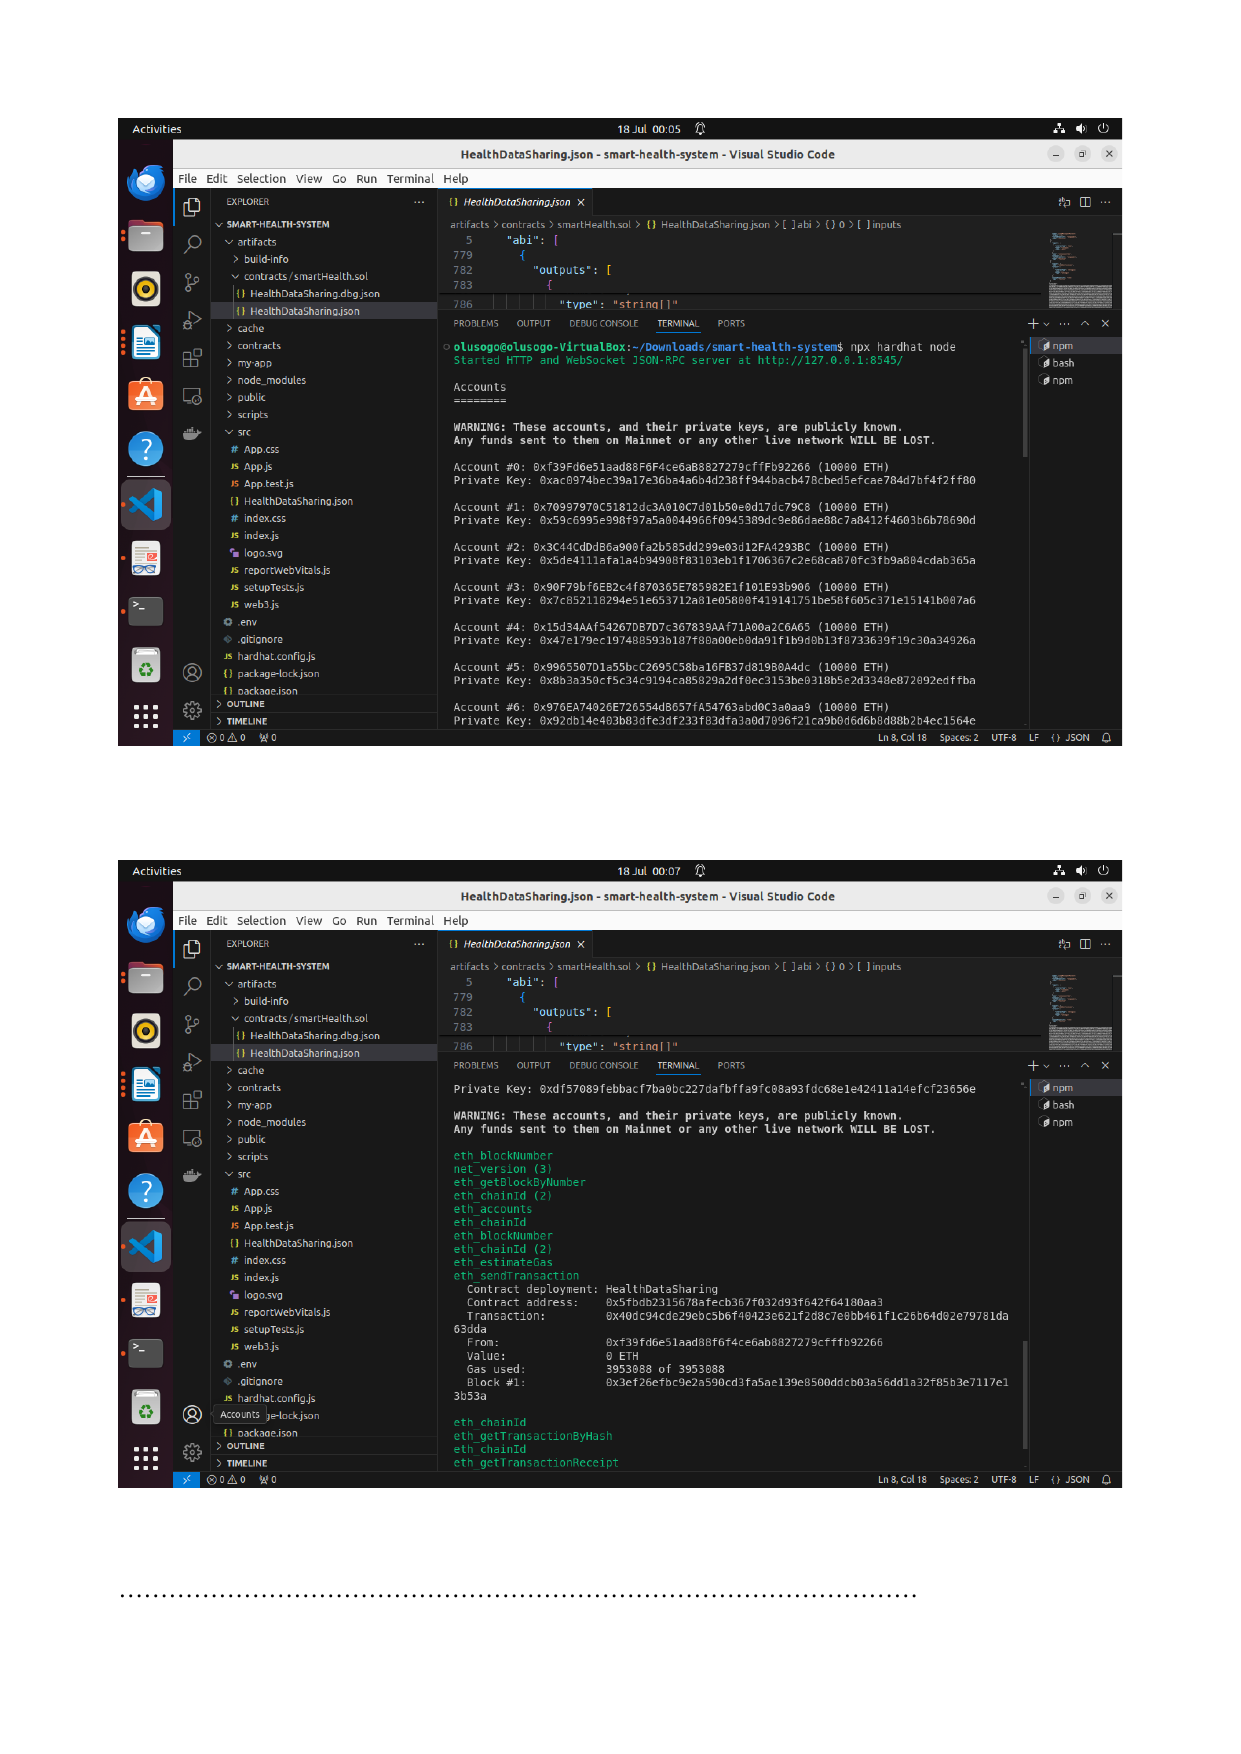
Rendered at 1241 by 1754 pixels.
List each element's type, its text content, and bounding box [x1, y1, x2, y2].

text …………………………………………………………………………………… [118, 1574, 1122, 1603]
picture [118, 860, 1123, 1488]
picture [118, 118, 1123, 746]
